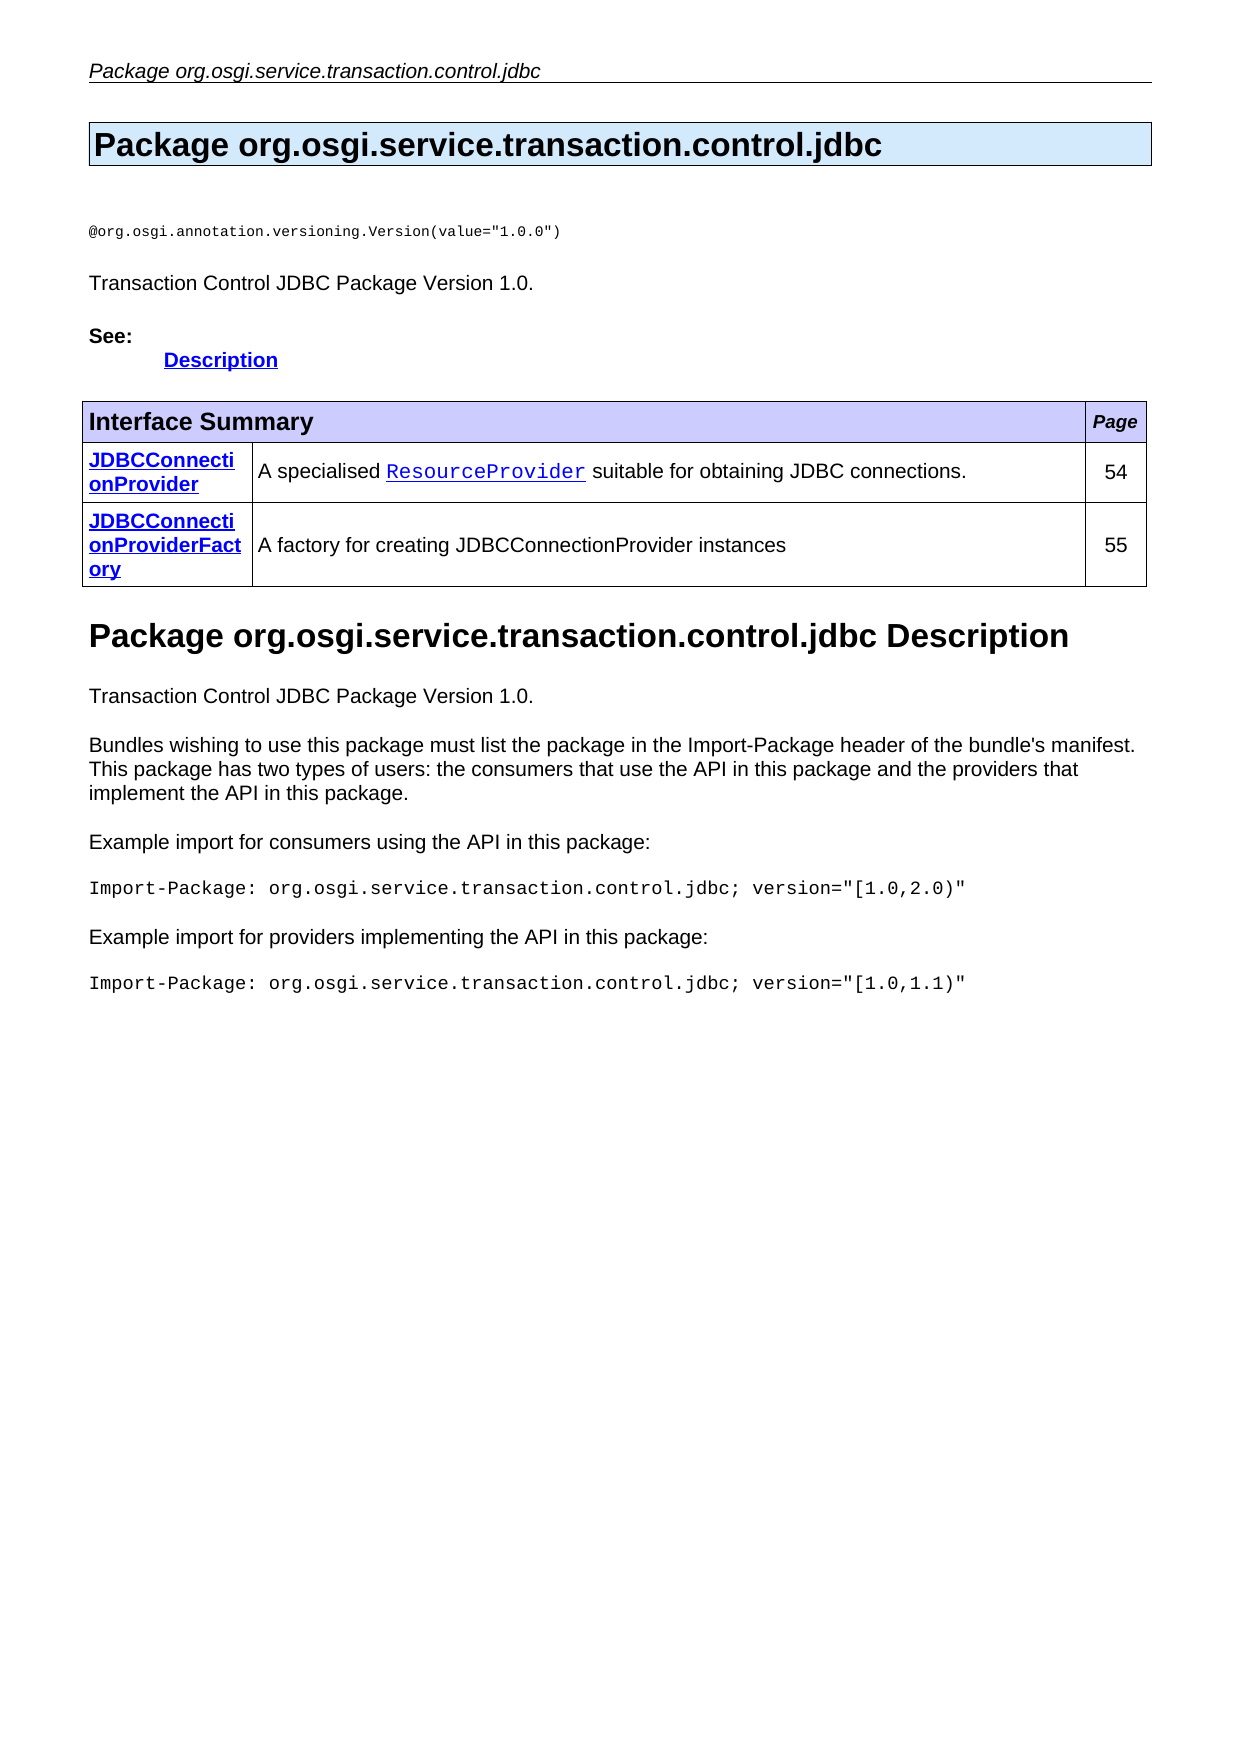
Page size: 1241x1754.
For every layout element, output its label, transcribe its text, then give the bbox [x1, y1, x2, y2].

text Description [163, 347, 1152, 371]
text Example import for consumers using the API in this package: [88, 829, 1152, 853]
text Bundles wishing to use this package must list the package in the Import-Package header of the bundle's manifest. This package has two types of users: the consumers that use the API in this package and the providers that implement the API in this package. [88, 733, 1152, 804]
table_cell JDBCConnectionProviderFactory [83, 503, 252, 586]
text Example import for providers implementing the API in this package: [88, 925, 1152, 949]
table_cell A factory for creating JDBCConnectionProvider instances [253, 503, 1085, 586]
text Transaction Control JDBC Package Version 1.0. [88, 684, 1152, 708]
table_header Interface Summary [83, 402, 1085, 442]
table_cell JDBCConnectionProvider [83, 443, 252, 502]
table_header Page [1086, 402, 1146, 442]
table_cell 53 [1086, 443, 1146, 502]
text Import-Package: org.osgi.service.transaction.control.jdbc; version="[1.0,2.0)" [88, 878, 1152, 900]
text Import-Package: org.osgi.service.transaction.control.jdbc; version="[1.0,1.1)" [88, 974, 1152, 995]
text Package org.osgi.service.transaction.control.jdbc Description [88, 616, 1152, 654]
text Transaction Control JDBC Package Version 1.0. [88, 270, 1152, 294]
table_cell A specialised ResourceProvider suitable for obtaining JDBC connections. [253, 443, 1085, 502]
table_cell 54 [1086, 503, 1146, 586]
subtitle Package org.osgi.service.transaction.control.jdbc [90, 123, 1151, 165]
text @org.osgi.annotation.versioning.Version(value="1.0.0") [88, 224, 1152, 241]
text See: [88, 323, 1152, 347]
